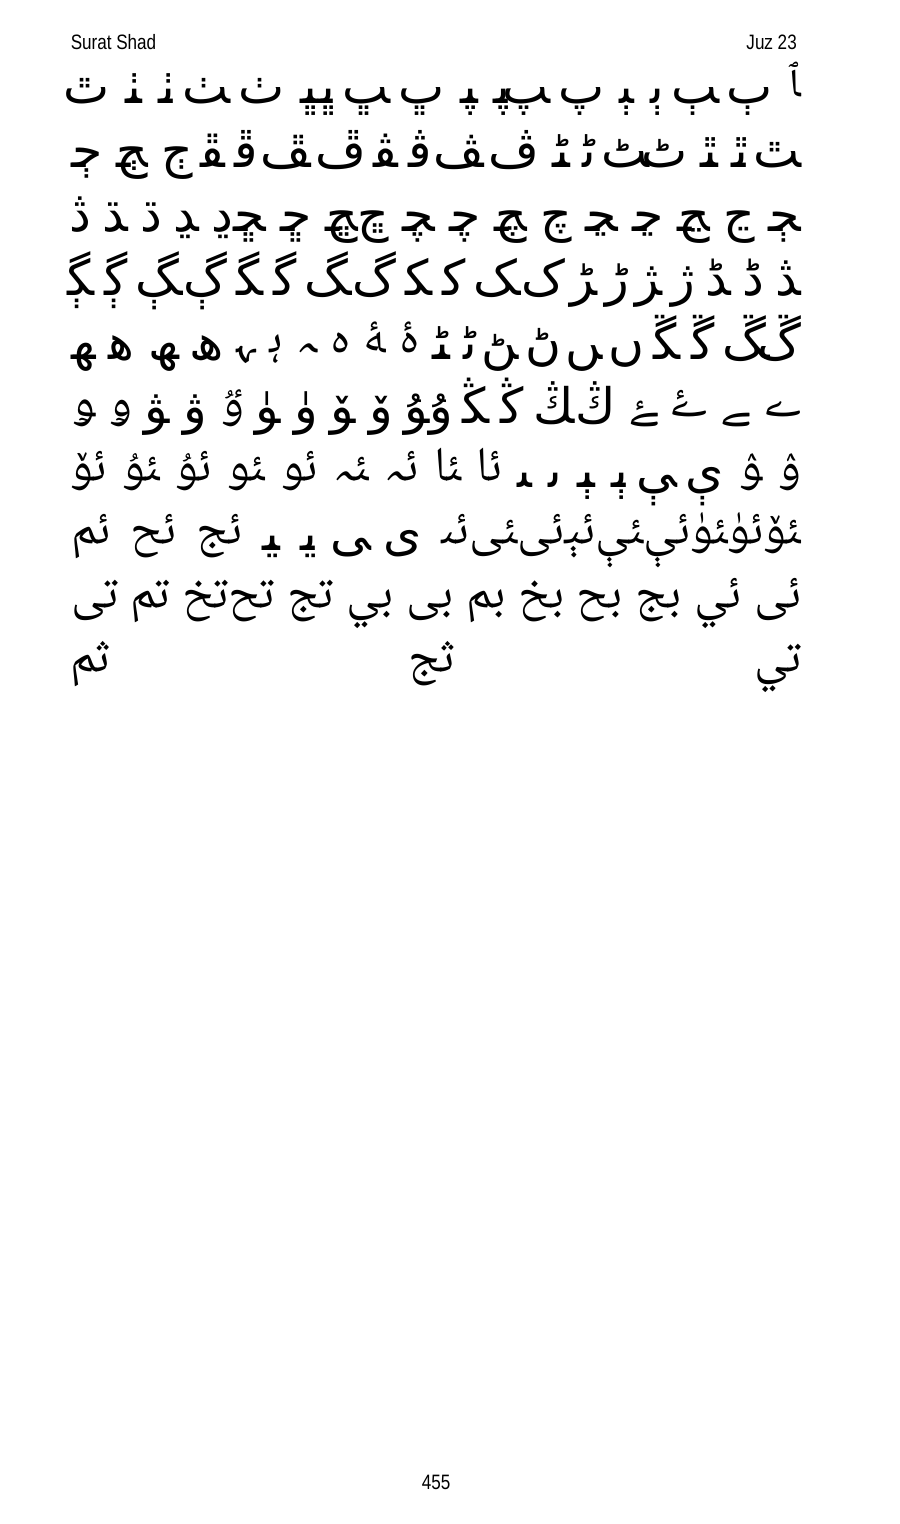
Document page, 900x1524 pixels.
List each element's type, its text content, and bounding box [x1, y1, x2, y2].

text ﭑ ﭒ ﭓ ﭔ ﭕ ﭖ ﭗﭘ ﭙ ﭚ ﭛ ﭜﭝ ﭞ ﭟ ﭠ ﭡ ﭢ ﭣ ﭤ ﭥ ﭦﭧ ﭨ ﭩ ﭪ ﭫ ﭬ ﭭ ﭮ ﭯ ﭰ ﭱ ﭲ ﭳ ﭴ ﭵ ﭶ ﭷ ﭸ ﭹ ﭺ ﭻ ﭼ ﭽ ﭾﭿ ﮀ ﮁﮂ ﮃ ﮄ ﮅ ﮆ ﮇ ﮈ ﮉ ﮊ ﮋ ﮌ ﮍ ﮎ ﮏ ﮐ ﮑ ﮒ ﮓ ﮔ ﮕ ﮖ ﮗ ﮘ ﮙ ﮚﮛ ﮜ ﮝ ﮞ ﮟ ﮠ ﮡ ﮢ ﮣ ﮤ ﮥ ﮦ ﮧ ﮨ ﮩ ﮪ ﮫ ﮬ ﮭ ﮮ ﮯ ﮰ ﮱ ﯓ ﯔ ﯕ ﯖ ﯗﯘ ﯙ ﯚ ﯛ ﯜ ﯝ ﯞ ﯟ ﯠ ﯡ ﯢ ﯣ ﯤ ﯥ ﯦ ﯧ ﯨ ﯩ ﯪ ﯫ ﯬ ﯭ ﯮ ﯯ ﯰ ﯱ ﯲ ﯳﯴﯵﯶﯷﯸﯹﯺﯻ ﯼ ﯽ ﯾ ﯿ ﰀ ﰁ ﰂ ﰃ ﰄ ﰅ ﰆ ﰇ ﰈ ﰉ ﰊ ﰋ ﰌﰍ ﰎ ﰏ ﰐ ﰑ ﰒ [71, 60, 801, 698]
